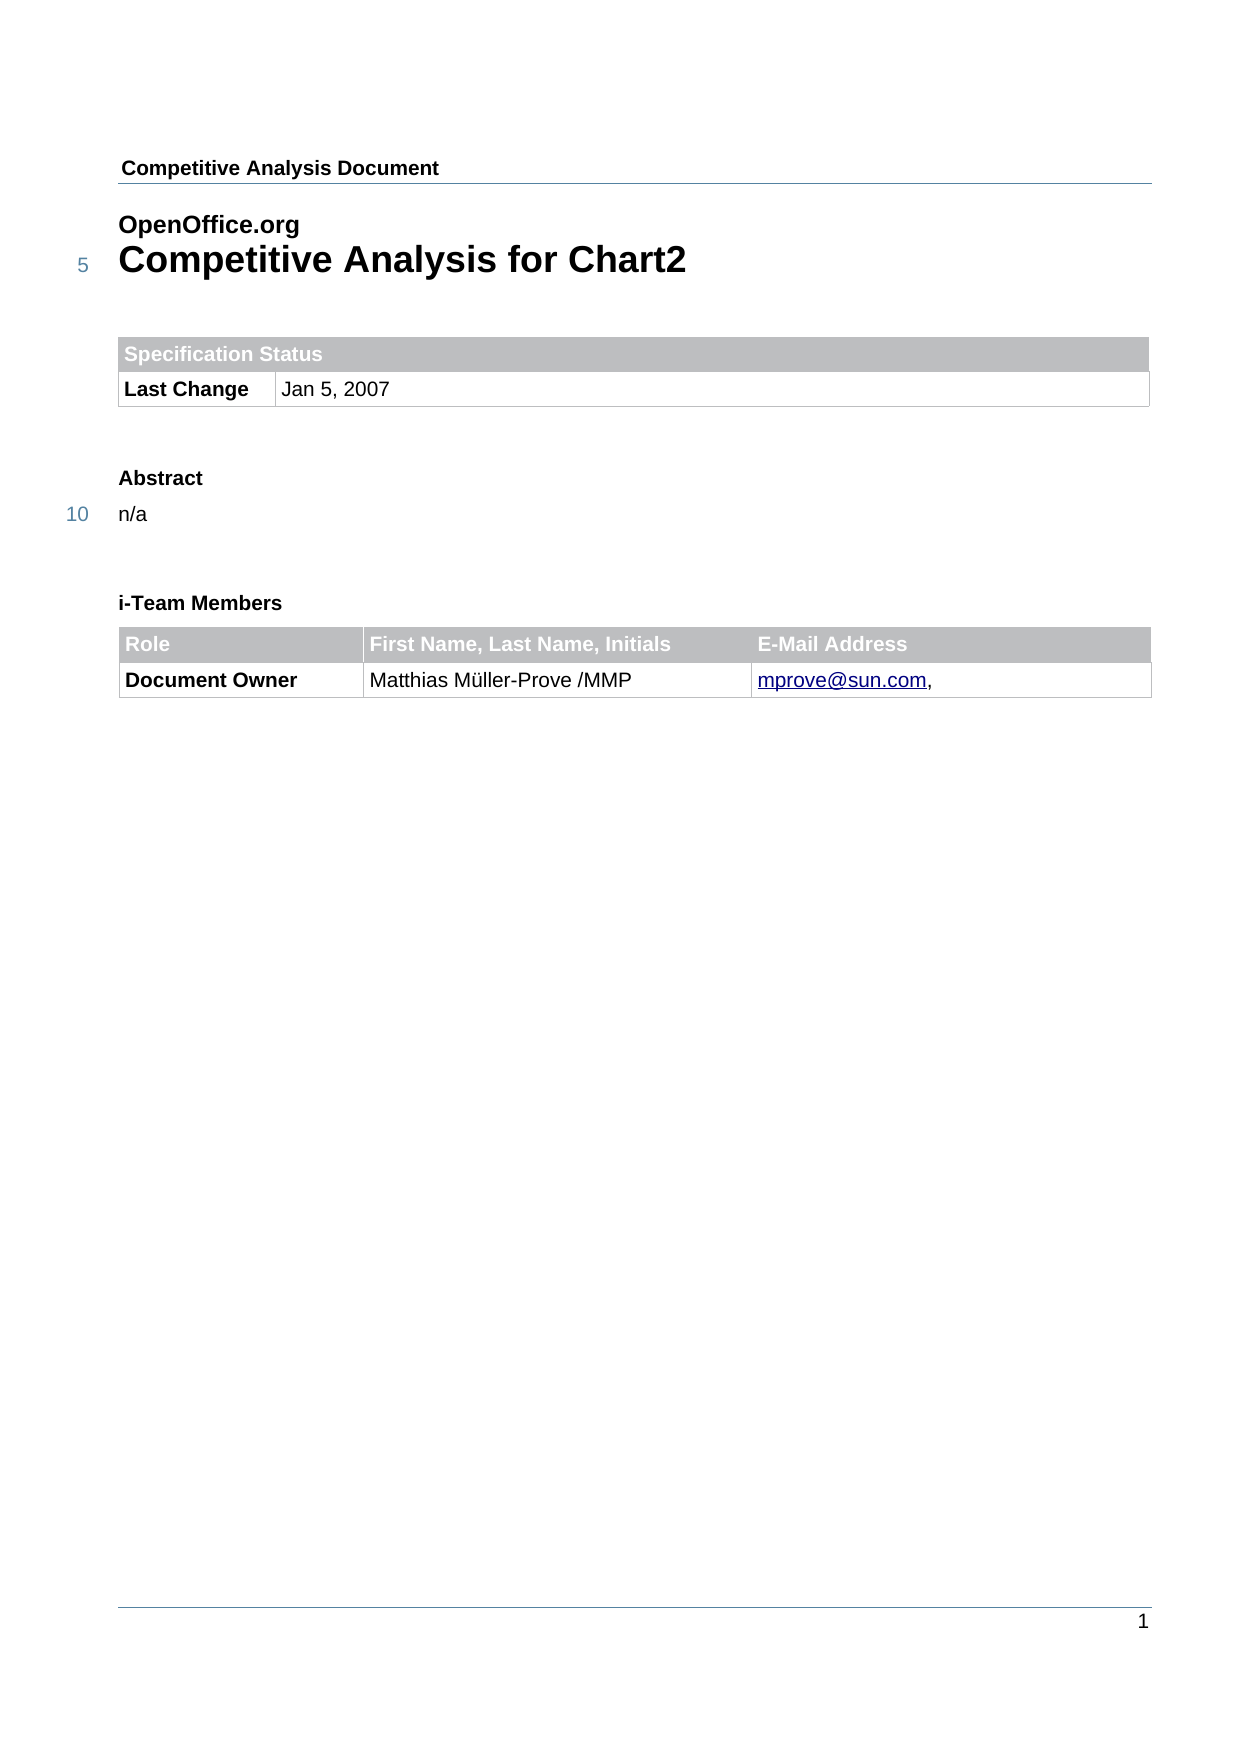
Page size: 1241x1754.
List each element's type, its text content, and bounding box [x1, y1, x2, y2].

table_cell Matthias Müller-Prove /MMP [364, 663, 751, 697]
text n/a [118, 503, 1152, 526]
table_header E-Mail Address [751, 627, 1151, 662]
table_header First Name, Last Name, Initials [364, 627, 751, 662]
text Competitive Analysis for Chart2 [118, 239, 1152, 281]
table_cell Last Change [119, 372, 275, 406]
subtitle Abstract [118, 467, 1152, 490]
table_cell mprove@sun.com, [752, 663, 1151, 697]
table_cell Jan 5, 2007 [276, 372, 1149, 406]
subtitle i-Team Members [118, 591, 1152, 614]
table_header Specification Status [118, 337, 1149, 371]
table_header Role [119, 627, 363, 662]
table_cell Document Owner [120, 663, 363, 697]
text Competitive Analysis Document [118, 154, 1152, 183]
text OpenOffice.org [118, 211, 1152, 239]
